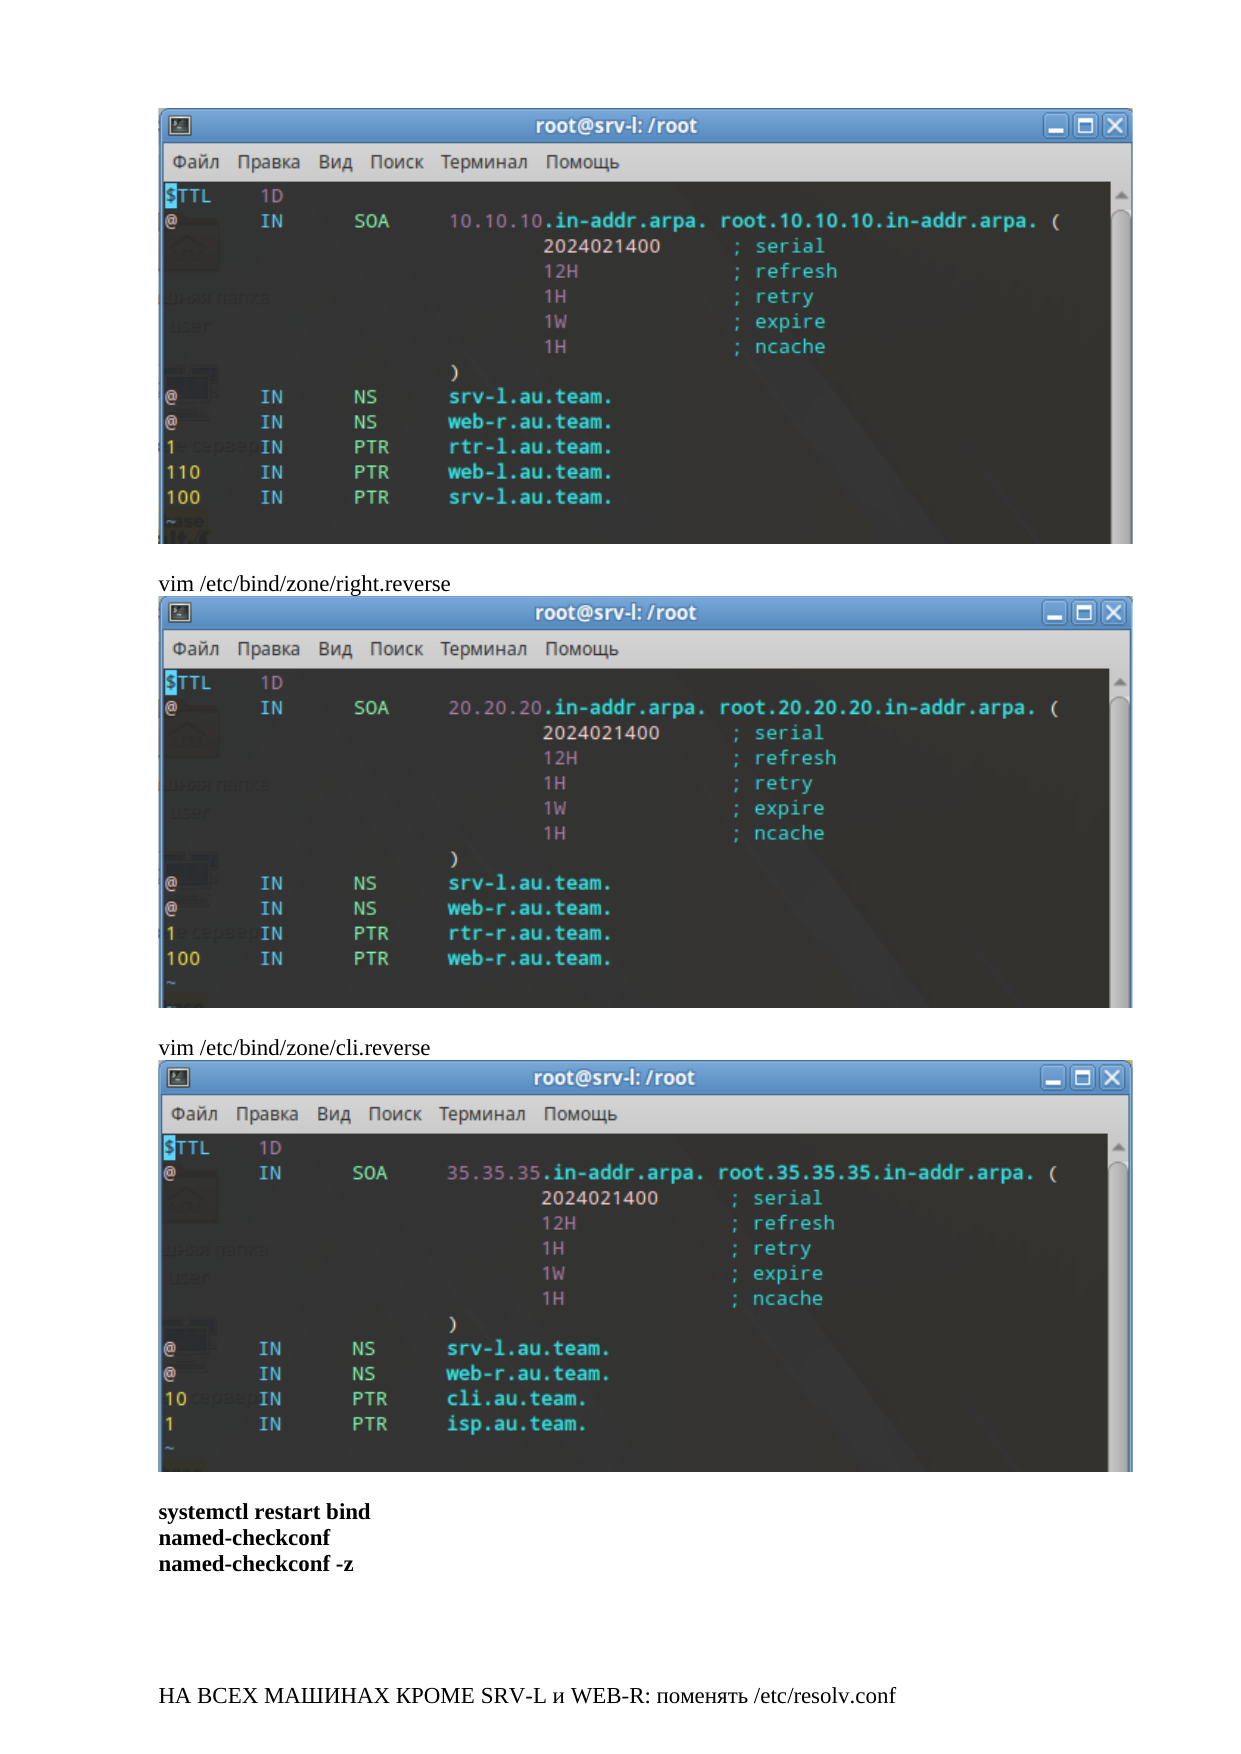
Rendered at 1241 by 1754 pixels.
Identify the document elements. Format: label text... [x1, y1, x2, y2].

text named-checkconf [158, 1524, 1163, 1550]
picture [158, 108, 1133, 544]
text systemctl restart bind [158, 1498, 1163, 1524]
picture [158, 596, 1133, 1008]
text vim /etc/bind/zone/right.reverse [158, 569, 1163, 596]
picture [158, 1060, 1133, 1472]
text named-checkconf -z [158, 1550, 1163, 1577]
text vim /etc/bind/zone/cli.reverse [158, 1034, 1163, 1061]
text НА ВСЕХ МАШИНАХ КРОМЕ SRV-L и WEB-R: поменять /etc/resolv.conf [158, 1682, 1163, 1708]
